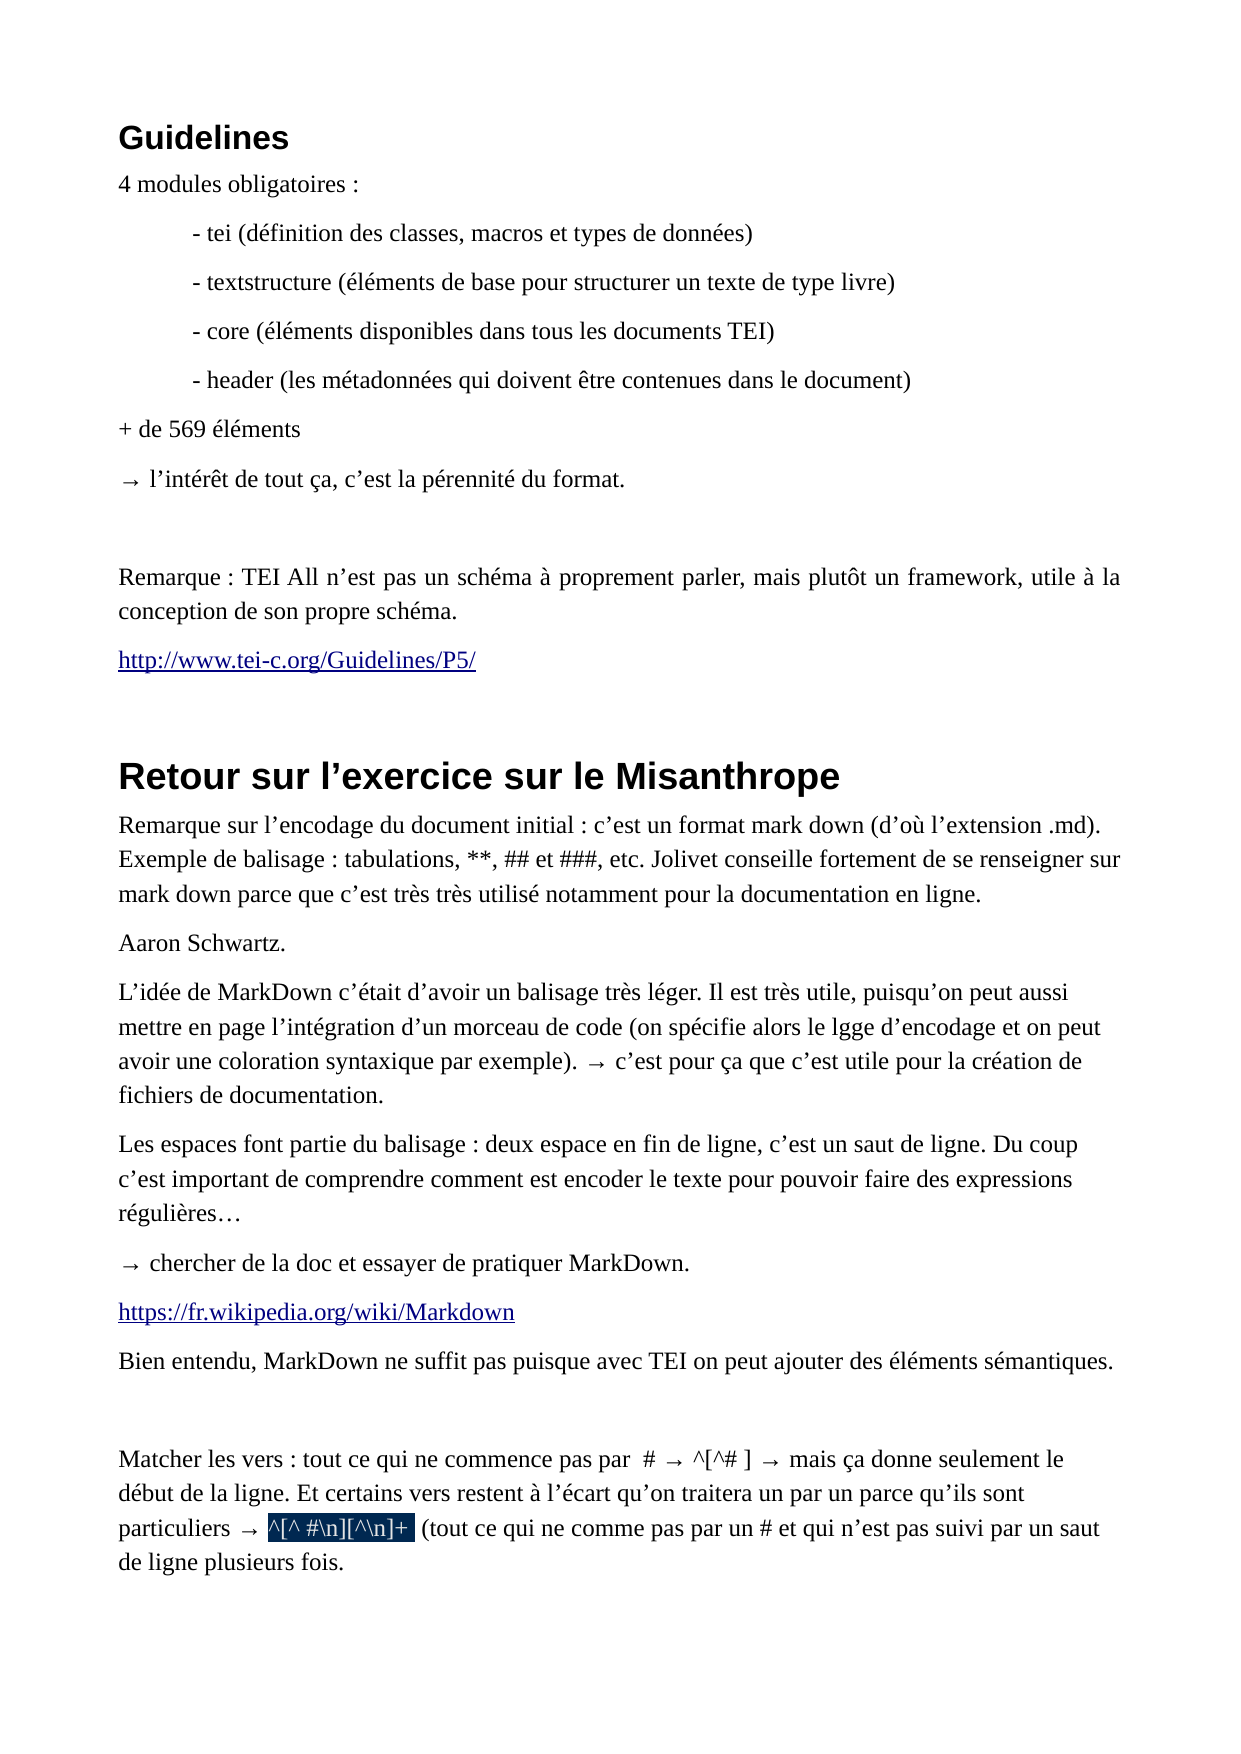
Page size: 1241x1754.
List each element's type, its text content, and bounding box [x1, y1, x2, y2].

text 4 modules obligatoires : [118, 169, 1122, 198]
text - textstructure (éléments de base pour structurer un texte de type livre) [192, 267, 1122, 296]
text Bien entendu, MarkDown ne suffit pas puisque avec TEI on peut ajouter des éléments sémantiques. [118, 1346, 1122, 1374]
text - header (les métadonnées qui doivent être contenues dans le document) [192, 366, 1122, 394]
text - core (éléments disponibles dans tous les documents TEI) [192, 316, 1122, 345]
subtitle Retour sur l’exercice sur le Misanthrope [118, 754, 1122, 797]
text http://www.tei-c.org/Guidelines/P5/ [118, 645, 1122, 674]
text → chercher de la doc et essayer de pratiquer MarkDown. [118, 1248, 1122, 1276]
text Remarque sur l’encodage du document initial : c’est un format mark down (d’où l’extension .md). Exemple de balisage : tabulations, **, ## et ###, etc. Jolivet conseille fortement de se renseigner sur mark down parce que c’est très très utilisé notamment pour la documentation en ligne. [118, 810, 1122, 908]
text Aaron Schwartz. [118, 928, 1122, 957]
text - tei (définition des classes, macros et types de données) [192, 218, 1122, 247]
text Remarque : TEI All n’est pas un schéma à proprement parler, mais plutôt un framework, utile à la conception de son propre schéma. [118, 562, 1122, 625]
text https://fr.wikipedia.org/wiki/Markdown [118, 1297, 1122, 1325]
text → l’intérêt de tout ça, c’est la pérennité du format. [118, 464, 1122, 492]
subtitle Guidelines [118, 118, 1122, 157]
text Matcher les vers : tout ce qui ne commence pas par # → ^[^# ] → mais ça donne seulement le début de la ligne. Et certains vers restent à l’écart qu’on traitera un par un parce qu’ils sont particuliers → ^[^ #\n][^\n]+ (tout ce qui ne comme pas par un # et qui n’est pas suivi par un saut de ligne plusieurs fois. [118, 1444, 1122, 1576]
text + de 569 éléments [118, 414, 1122, 443]
text L’idée de MarkDown c’était d’avoir un balisage très léger. Il est très utile, puisqu’on peut aussi mettre en page l’intégration d’un morceau de code (on spécifie alors le lgge d’encodage et on peut avoir une coloration syntaxique par exemple). → c’est pour ça que c’est utile pour la création de fichiers de documentation. [118, 977, 1122, 1109]
text Les espaces font partie du balisage : deux espace en fin de ligne, c’est un saut de ligne. Du coup c’est important de comprendre comment est encoder le texte pour pouvoir faire des expressions régulières… [118, 1129, 1122, 1227]
